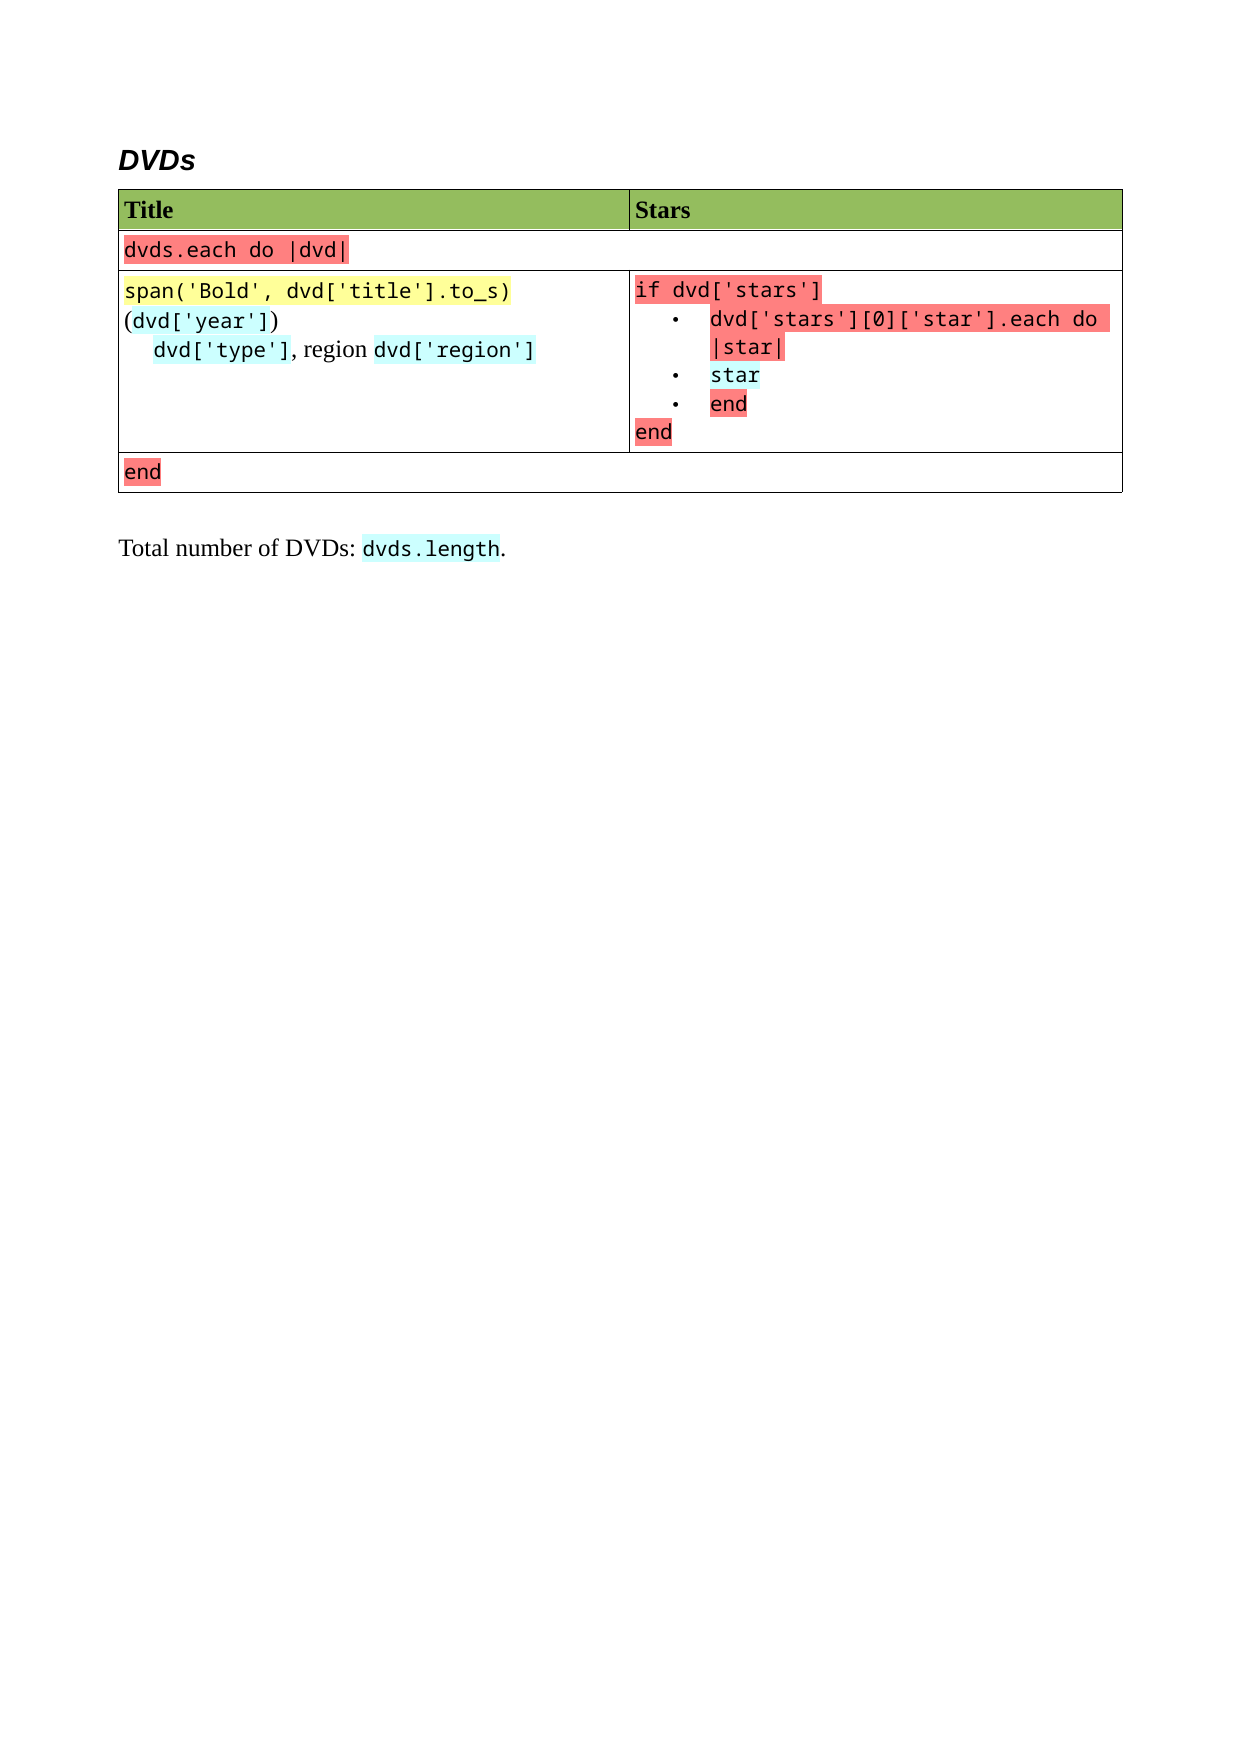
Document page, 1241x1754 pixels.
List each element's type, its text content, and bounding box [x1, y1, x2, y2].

table_cell if dvd['stars'] dvd['stars'][0]['star'].each do |star| star end end [630, 271, 1122, 452]
table_cell span('Bold', dvd['title'].to_s) (dvd['year']) dvd['type'], region dvd['region'] [119, 271, 629, 452]
table_header Stars [630, 190, 1122, 229]
table_header Title [119, 190, 629, 229]
text Total number of DVDs: dvds.length. [118, 533, 1122, 562]
subtitle DVDs [118, 143, 1122, 177]
table_cell end [119, 453, 1122, 492]
table_cell dvds.each do |dvd| [119, 231, 1122, 269]
